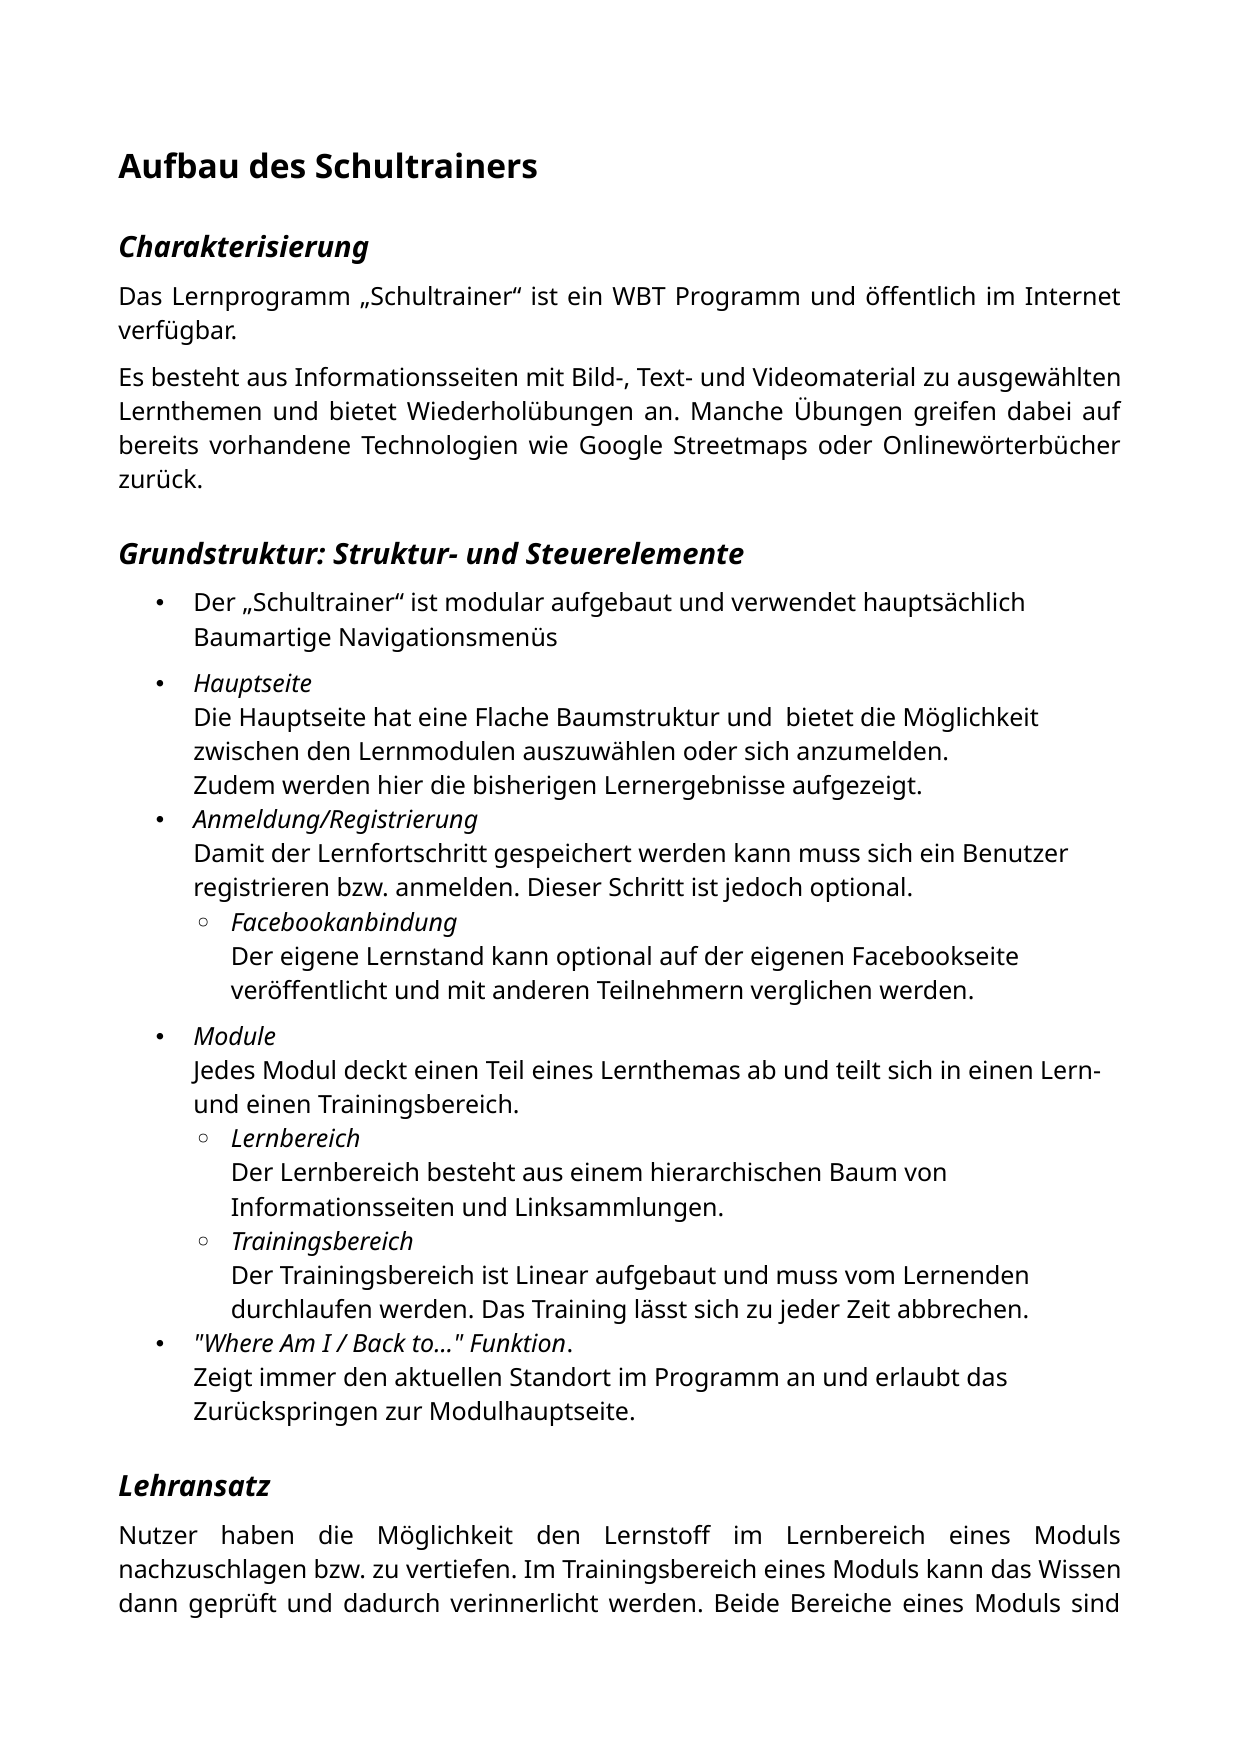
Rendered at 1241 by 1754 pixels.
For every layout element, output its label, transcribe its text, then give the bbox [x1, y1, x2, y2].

list Facebookanbindung Der eigene Lernstand kann optional auf der eigenen Facebookseite veröffentlicht und mit anderen Teilnehmern verglichen werden. [193, 904, 1122, 1006]
text Nutzer haben die Möglichkeit den Lernstoff im Lernbereich eines Moduls nachzuschlagen bzw. zu vertiefen. Im Trainingsbereich eines Moduls kann das Wissen dann geprüft und dadurch verinnerlicht werden. Beide Bereiche eines Moduls sind [118, 1517, 1122, 1619]
subtitle Charakterisierung [118, 226, 1122, 266]
list Anmeldung/Registrierung Damit der Lernfortschritt gespeichert werden kann muss sich ein Benutzer registrieren bzw. anmelden. Dieser Schritt ist jedoch optional. [156, 802, 1122, 904]
list Module Jedes Modul deckt einen Teil eines Lernthemas ab und teilt sich in einen Lern- und einen Trainingsbereich. [156, 1019, 1122, 1121]
list Lernbereich Der Lernbereich besteht aus einem hierarchischen Baum von Informationsseiten und Linksammlungen. [193, 1121, 1122, 1223]
subtitle Lehransatz [118, 1465, 1122, 1505]
list Trainingsbereich Der Trainingsbereich ist Linear aufgebaut und muss vom Lernenden durchlaufen werden. Das Training lässt sich zu jeder Zeit abbrechen. [193, 1223, 1122, 1325]
subtitle Grundstruktur: Struktur- und Steuerelemente [118, 533, 1122, 573]
list Hauptseite Die Hauptseite hat eine Flache Baumstruktur und bietet die Möglichkeit zwischen den Lernmodulen auszuwählen oder sich anzumelden. Zudem werden hier die bisherigen Lernergebnisse aufgezeigt. [156, 666, 1122, 802]
list Der „Schultrainer“ ist modular aufgebaut und verwendet hauptsächlich Baumartige Navigationsmenüs [156, 585, 1122, 653]
text Das Lernprogramm „Schultrainer“ ist ein WBT Programm und öffentlich im Internet verfügbar. [118, 278, 1122, 347]
list "Where Am I / Back to..." Funktion. Zeigt immer den aktuellen Standort im Programm an und erlaubt das Zurückspringen zur Modulhauptseite. [156, 1325, 1122, 1428]
text Es besteht aus Informationsseiten mit Bild-, Text- und Videomaterial zu ausgewählten Lernthemen und bietet Wiederholübungen an. Manche Übungen greifen dabei auf bereits vorhandene Technologien wie Google Streetmaps oder Onlinewörterbücher zurück. [118, 359, 1122, 495]
subtitle Aufbau des Schultrainers [118, 143, 1122, 189]
